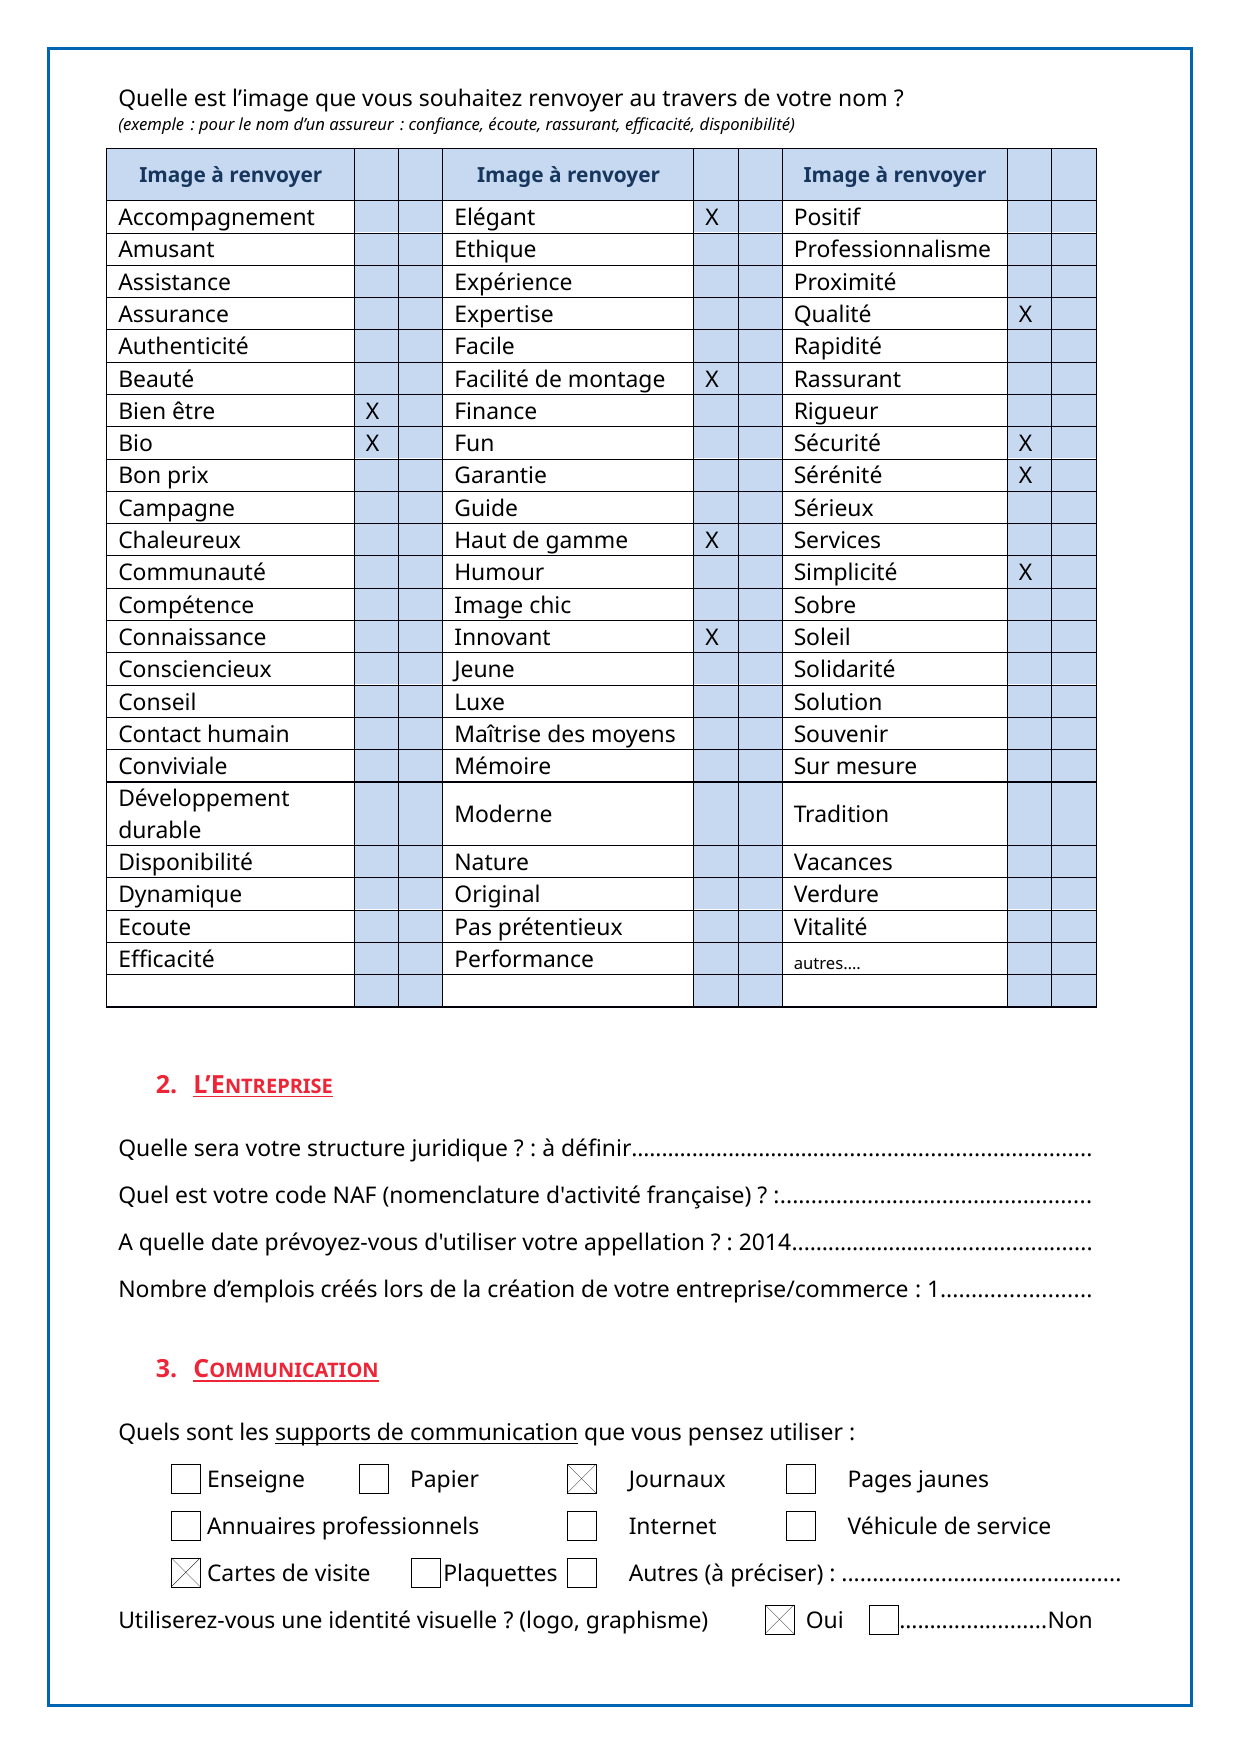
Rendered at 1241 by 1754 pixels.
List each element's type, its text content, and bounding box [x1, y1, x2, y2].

table_cell [1008, 201, 1051, 232]
table_cell Maîtrise des moyens [443, 718, 693, 749]
table_cell [399, 783, 442, 845]
table_cell [739, 975, 782, 1006]
table_cell [1052, 266, 1096, 297]
table_cell [355, 846, 398, 877]
table_cell [739, 460, 782, 491]
table_cell Vacances [783, 846, 1007, 877]
text Enseigne Papier [118, 1463, 567, 1494]
table_cell [1008, 783, 1051, 845]
table_header [1008, 149, 1051, 200]
table_cell Souvenir [783, 718, 1007, 749]
table_cell [1052, 524, 1096, 555]
table_cell [739, 589, 782, 620]
table_cell [1052, 427, 1096, 458]
table_cell [739, 556, 782, 588]
table_cell [1008, 492, 1051, 523]
table_cell Guide [443, 492, 693, 523]
table_cell Professionnalisme [783, 234, 1007, 265]
table_cell X [1008, 556, 1051, 588]
table_header Image à renvoyer [443, 149, 693, 200]
table_cell [739, 363, 782, 394]
table_cell [1008, 911, 1051, 942]
table_cell [355, 653, 398, 684]
table_cell [1052, 783, 1096, 845]
table_cell [1008, 686, 1051, 717]
table_cell [399, 621, 442, 652]
table_cell [1008, 524, 1051, 555]
table_cell Proximité [783, 266, 1007, 297]
table_cell Beauté [107, 363, 354, 394]
table_cell Sérieux [783, 492, 1007, 523]
table_cell X [1008, 427, 1051, 458]
table_cell [1008, 718, 1051, 749]
table_cell X [355, 395, 398, 426]
table_cell [355, 524, 398, 555]
table_cell Soleil [783, 621, 1007, 652]
table_cell Nature [443, 846, 693, 877]
table_cell Rassurant [783, 363, 1007, 394]
table_cell [694, 492, 738, 523]
table_cell Solidarité [783, 653, 1007, 684]
table_cell Luxe [443, 686, 693, 717]
table_cell [1008, 589, 1051, 620]
table_cell Mémoire [443, 750, 693, 781]
table_cell [399, 718, 442, 749]
table_cell [694, 427, 738, 458]
table_cell [739, 330, 782, 362]
table_cell [1052, 653, 1096, 684]
table_cell Facilité de montage [443, 363, 693, 394]
table_cell Haut de gamme [443, 524, 693, 555]
table_cell [1052, 363, 1096, 394]
table_cell [1052, 975, 1096, 1006]
table_cell [1008, 750, 1051, 781]
table_cell Ethique [443, 234, 693, 265]
table_cell X [694, 524, 738, 555]
table_cell [355, 621, 398, 652]
table_cell X [1008, 298, 1051, 329]
table_cell [1052, 556, 1096, 588]
table_cell [739, 395, 782, 426]
table_cell Services [783, 524, 1007, 555]
table_cell [1052, 460, 1096, 491]
table_cell [1052, 621, 1096, 652]
table_cell Original [443, 878, 693, 909]
table_cell [1052, 686, 1096, 717]
table_cell Consciencieux [107, 653, 354, 684]
table_cell Authenticité [107, 330, 354, 362]
table_cell [694, 330, 738, 362]
table_cell Positif [783, 201, 1007, 232]
table_cell [1008, 395, 1051, 426]
table_cell Rigueur [783, 395, 1007, 426]
table_cell [739, 201, 782, 232]
table_cell Bien être [107, 395, 354, 426]
table_cell [399, 878, 442, 909]
table_header [694, 149, 738, 200]
table_cell Rapidité [783, 330, 1007, 362]
table_cell Connaissance [107, 621, 354, 652]
table_cell Contact humain [107, 718, 354, 749]
table_cell Ecoute [107, 911, 354, 942]
table_cell Elégant [443, 201, 693, 232]
table_cell [399, 653, 442, 684]
table_cell Accompagnement [107, 201, 354, 232]
table_cell [739, 943, 782, 974]
table_cell [355, 750, 398, 781]
table_cell Campagne [107, 492, 354, 523]
table_cell [1008, 266, 1051, 297]
table_cell [399, 589, 442, 620]
table_cell [1052, 330, 1096, 362]
table_cell [739, 718, 782, 749]
text Annuaires professionnels Internet Véhicule de service [118, 1510, 1122, 1541]
table_cell [399, 330, 442, 362]
table_cell Développement durable [107, 783, 354, 845]
list L’Entreprise [156, 1067, 1122, 1101]
table_cell [1052, 943, 1096, 974]
table_cell [355, 363, 398, 394]
table_cell [739, 750, 782, 781]
table_header [355, 149, 398, 200]
table_cell Image chic [443, 589, 693, 620]
table_cell Dynamique [107, 878, 354, 909]
table_cell [739, 492, 782, 523]
table_cell Conseil [107, 686, 354, 717]
table_cell [1008, 975, 1051, 1006]
table_cell Sécurité [783, 427, 1007, 458]
table_cell [1052, 201, 1096, 232]
list Communication [156, 1351, 1122, 1385]
table_cell [694, 750, 738, 781]
table_cell Bio [107, 427, 354, 458]
table_cell [694, 975, 738, 1006]
table_cell Efficacité [107, 943, 354, 974]
table_cell [399, 556, 442, 588]
table_cell Expérience [443, 266, 693, 297]
table_cell [694, 589, 738, 620]
table_cell Compétence [107, 589, 354, 620]
table_cell [1008, 330, 1051, 362]
table_cell [739, 234, 782, 265]
table_cell [399, 363, 442, 394]
table_cell [1008, 943, 1051, 974]
table_cell [355, 298, 398, 329]
table_cell [1008, 653, 1051, 684]
table_cell Sobre [783, 589, 1007, 620]
table_cell [355, 589, 398, 620]
table_cell [399, 201, 442, 232]
table_cell [107, 975, 354, 1006]
table_cell [399, 427, 442, 458]
table_cell [399, 750, 442, 781]
table_cell [355, 783, 398, 845]
table_cell [694, 943, 738, 974]
table_cell [399, 492, 442, 523]
table_cell [399, 298, 442, 329]
table_cell [355, 234, 398, 265]
table_cell [1008, 363, 1051, 394]
table_cell [399, 975, 442, 1006]
table_cell [399, 943, 442, 974]
table_header Image à renvoyer [783, 149, 1007, 200]
table_header Image à renvoyer [107, 149, 354, 200]
table_cell [355, 878, 398, 909]
table_cell Sérénité [783, 460, 1007, 491]
table_cell Assurance [107, 298, 354, 329]
table_cell [355, 975, 398, 1006]
table_cell [739, 846, 782, 877]
table_cell Pas prétentieux [443, 911, 693, 942]
table_cell [694, 653, 738, 684]
table_cell [739, 524, 782, 555]
table_cell autres…. [783, 943, 1007, 974]
table_cell [355, 460, 398, 491]
table_cell [399, 686, 442, 717]
table_cell [694, 911, 738, 942]
table_cell X [694, 621, 738, 652]
table_cell [739, 686, 782, 717]
table_cell Amusant [107, 234, 354, 265]
table_cell [694, 686, 738, 717]
table_cell [739, 783, 782, 845]
text Quels sont les supports de communication que vous pensez utiliser : [118, 1416, 1122, 1447]
table_cell [355, 686, 398, 717]
text Quel est votre code NAF (nomenclature d'activité française) ? : [118, 1179, 1122, 1210]
table_cell [399, 395, 442, 426]
table_cell Disponibilité [107, 846, 354, 877]
text Quelle est l’image que vous souhaitez renvoyer au travers de votre nom ? (exemple : pour le nom d’un assureur : confiance, écoute, rassurant, efficacité, disponibilité) [118, 82, 1122, 136]
table_cell [739, 427, 782, 458]
table_cell [355, 556, 398, 588]
table_cell Solution [783, 686, 1007, 717]
table_cell Finance [443, 395, 693, 426]
table_cell Verdure [783, 878, 1007, 909]
table_cell [694, 298, 738, 329]
text Journaux Pages jaunes [597, 1463, 1122, 1494]
text Nombre d’emplois créés lors de la création de votre entreprise/commerce : 1 [118, 1273, 1122, 1304]
table_cell [1052, 492, 1096, 523]
table_cell Garantie [443, 460, 693, 491]
table_cell [1052, 846, 1096, 877]
table_cell [399, 524, 442, 555]
table_cell [1008, 234, 1051, 265]
table_cell Expertise [443, 298, 693, 329]
table_cell [783, 975, 1007, 1006]
table_cell [355, 718, 398, 749]
table_cell [1052, 589, 1096, 620]
text Quelle sera votre structure juridique ? : à définir [118, 1132, 1122, 1163]
table_cell [399, 846, 442, 877]
table_cell [1052, 298, 1096, 329]
table_cell [443, 975, 693, 1006]
table_cell Jeune [443, 653, 693, 684]
table_cell [694, 846, 738, 877]
table_cell X [355, 427, 398, 458]
table_cell [355, 492, 398, 523]
table_cell [1052, 395, 1096, 426]
table_cell [694, 556, 738, 588]
table_cell X [1008, 460, 1051, 491]
table_cell Conviviale [107, 750, 354, 781]
table_cell Vitalité [783, 911, 1007, 942]
table_cell [355, 201, 398, 232]
table_cell X [694, 201, 738, 232]
table_cell [1052, 750, 1096, 781]
table_cell [1052, 878, 1096, 909]
text A quelle date prévoyez-vous d'utiliser votre appellation ? : 2014 [118, 1226, 1122, 1257]
table_cell [399, 911, 442, 942]
table_cell [694, 395, 738, 426]
table_cell Facile [443, 330, 693, 362]
table_cell [694, 460, 738, 491]
table_cell X [694, 363, 738, 394]
table_cell [694, 718, 738, 749]
table_cell Chaleureux [107, 524, 354, 555]
table_cell Fun [443, 427, 693, 458]
table_header [739, 149, 782, 200]
table_cell [739, 653, 782, 684]
table_cell Sur mesure [783, 750, 1007, 781]
table_cell [355, 266, 398, 297]
table_cell [739, 911, 782, 942]
table_cell [694, 878, 738, 909]
table_cell [399, 460, 442, 491]
table_header [399, 149, 442, 200]
table_cell [1052, 234, 1096, 265]
table_cell Moderne [443, 783, 693, 845]
table_cell Communauté [107, 556, 354, 588]
table_cell [694, 234, 738, 265]
table_cell [739, 298, 782, 329]
table_cell Tradition [783, 783, 1007, 845]
table_cell [1008, 621, 1051, 652]
table_cell Assistance [107, 266, 354, 297]
table_cell [355, 943, 398, 974]
table_cell Innovant [443, 621, 693, 652]
table_cell [739, 621, 782, 652]
table_cell Performance [443, 943, 693, 974]
text Cartes de visite Plaquettes Autres (à préciser) : [201, 1557, 1122, 1588]
table_cell [1052, 718, 1096, 749]
table_cell [399, 266, 442, 297]
table_cell [694, 783, 738, 845]
table_cell [355, 911, 398, 942]
table_cell Humour [443, 556, 693, 588]
text Utiliserez-vous une identité visuelle ? (logo, graphisme) Oui Non [795, 1604, 1122, 1635]
table_cell Simplicité [783, 556, 1007, 588]
table_cell [739, 266, 782, 297]
table_header [1052, 149, 1096, 200]
table_cell Qualité [783, 298, 1007, 329]
table_cell [1008, 878, 1051, 909]
table_cell [1008, 846, 1051, 877]
table_cell [355, 330, 398, 362]
text Utiliserez-vous une identité visuelle ? (logo, graphisme) Oui Non [118, 1604, 765, 1635]
table_cell [694, 266, 738, 297]
table_cell [399, 234, 442, 265]
table_cell [739, 878, 782, 909]
table_cell Bon prix [107, 460, 354, 491]
text [118, 1557, 171, 1588]
table_cell [1052, 911, 1096, 942]
